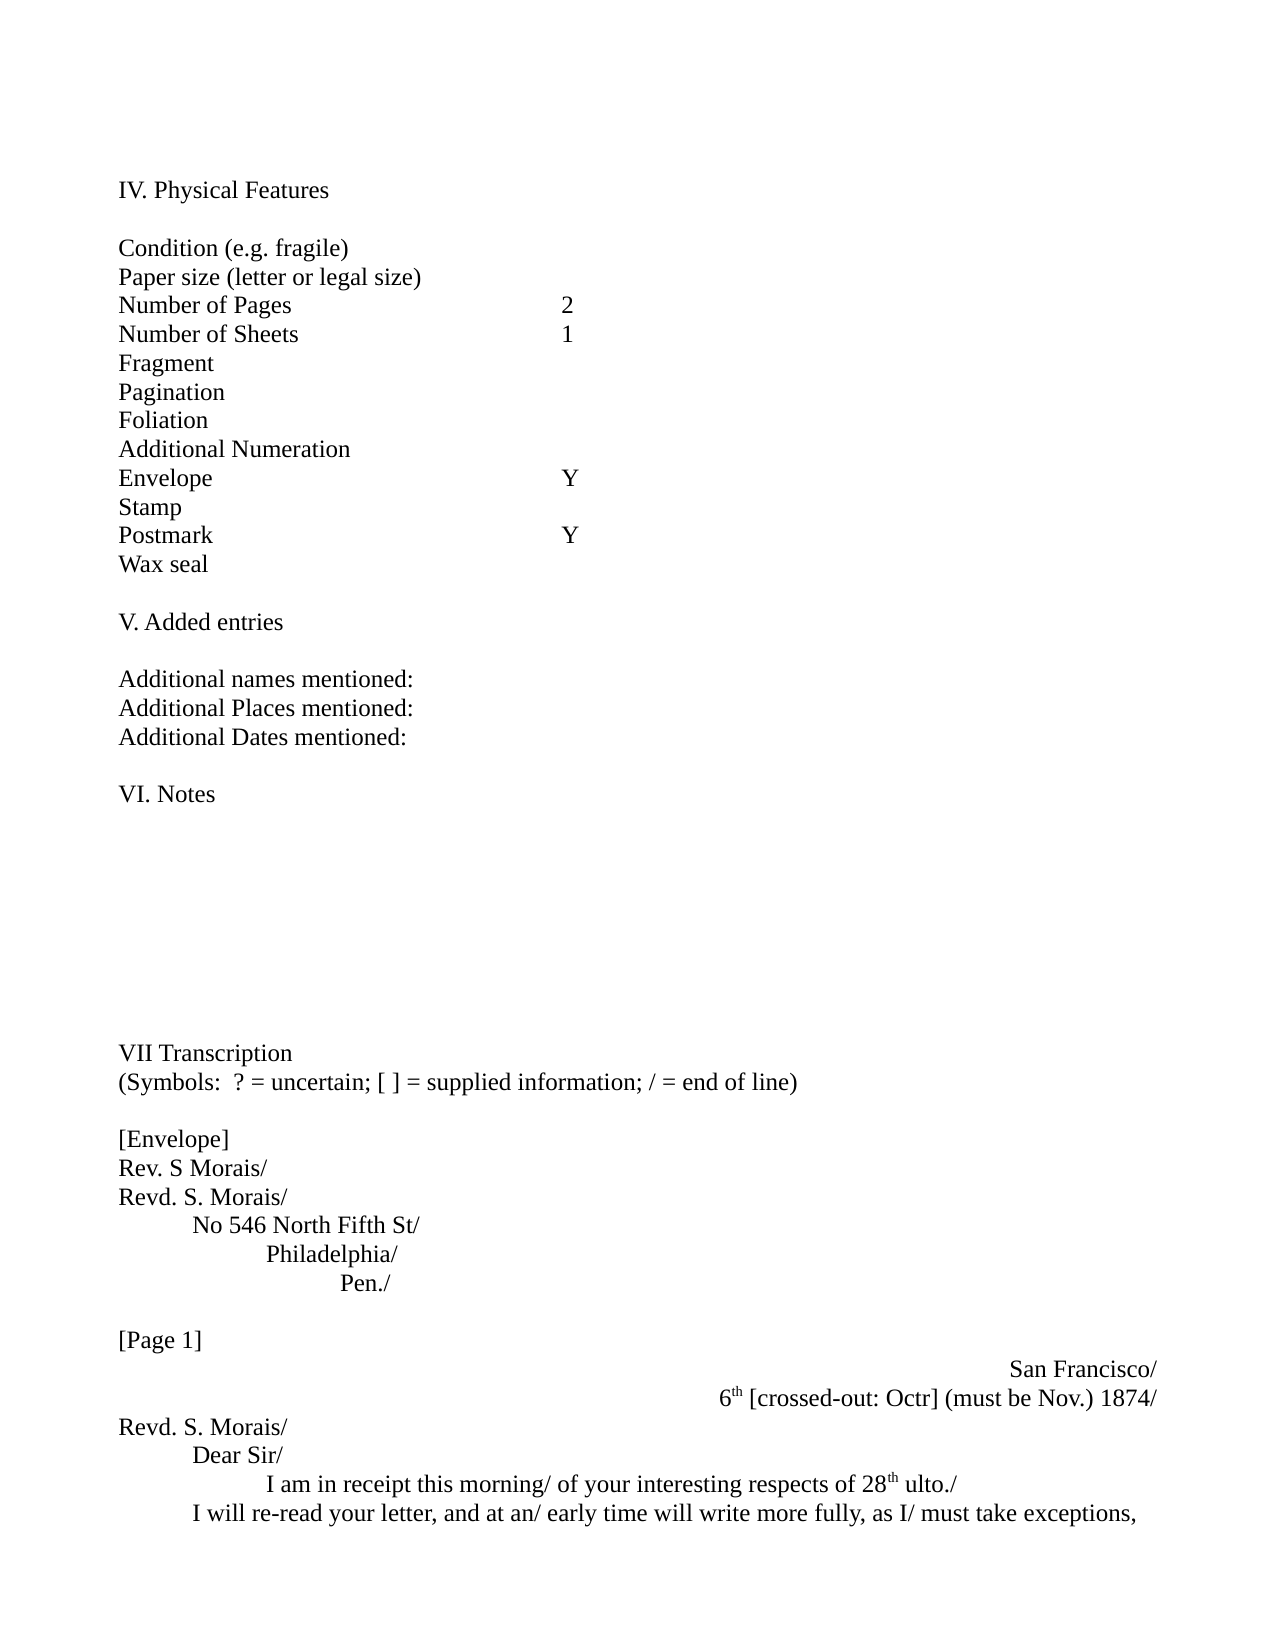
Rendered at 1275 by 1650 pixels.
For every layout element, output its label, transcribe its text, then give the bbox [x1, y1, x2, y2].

text [Envelope] [118, 1124, 1157, 1153]
text San Francisco/ [118, 1354, 1157, 1383]
text Foliation [118, 406, 1157, 434]
text Rev. S Morais/ [118, 1153, 1157, 1182]
text (Symbols: ? = uncertain; [ ] = supplied information; / = end of line) [118, 1067, 1157, 1096]
text Additional Dates mentioned: [118, 722, 1157, 751]
text I am in receipt this morning/ of your interesting respects of 28th ulto./ [118, 1469, 1157, 1498]
text [Page 1] [118, 1326, 1157, 1354]
text Revd. S. Morais/ [118, 1412, 1157, 1441]
text Additional names mentioned: [118, 664, 1157, 693]
text Number of Sheets 1 [118, 319, 1157, 348]
text No 546 North Fifth St/ [118, 1211, 1157, 1239]
text VI. Notes [118, 779, 1157, 808]
text Philadelphia/ [118, 1239, 1157, 1268]
text Additional Places mentioned: [118, 693, 1157, 722]
text Additional Numeration [118, 434, 1157, 463]
text Pagination [118, 377, 1157, 406]
text I will re-read your letter, and at an/ early time will write more fully, as I/ must take exceptions, [118, 1498, 1157, 1527]
text Wax seal [118, 549, 1157, 578]
text Stamp [118, 492, 1157, 521]
text Pen./ [118, 1268, 1157, 1297]
text V. Added entries [118, 607, 1157, 636]
text Postma rk Y [118, 521, 1157, 549]
text Envelope Y [118, 463, 1157, 492]
text Revd. S. Morais/ [118, 1182, 1157, 1211]
text Number of Pages 2 [118, 291, 1157, 319]
text 6th [crossed-out: Octr] (must be Nov.) 1874/ [118, 1383, 1157, 1412]
text IV. Physical Features [118, 176, 1157, 204]
text Fragment [118, 348, 1157, 377]
text Dear Sir/ [118, 1441, 1157, 1469]
text Paper size (letter or legal size) [118, 262, 1157, 291]
text Condition (e.g. fragile) [118, 233, 1157, 262]
text VII Transcription [118, 1038, 1157, 1067]
